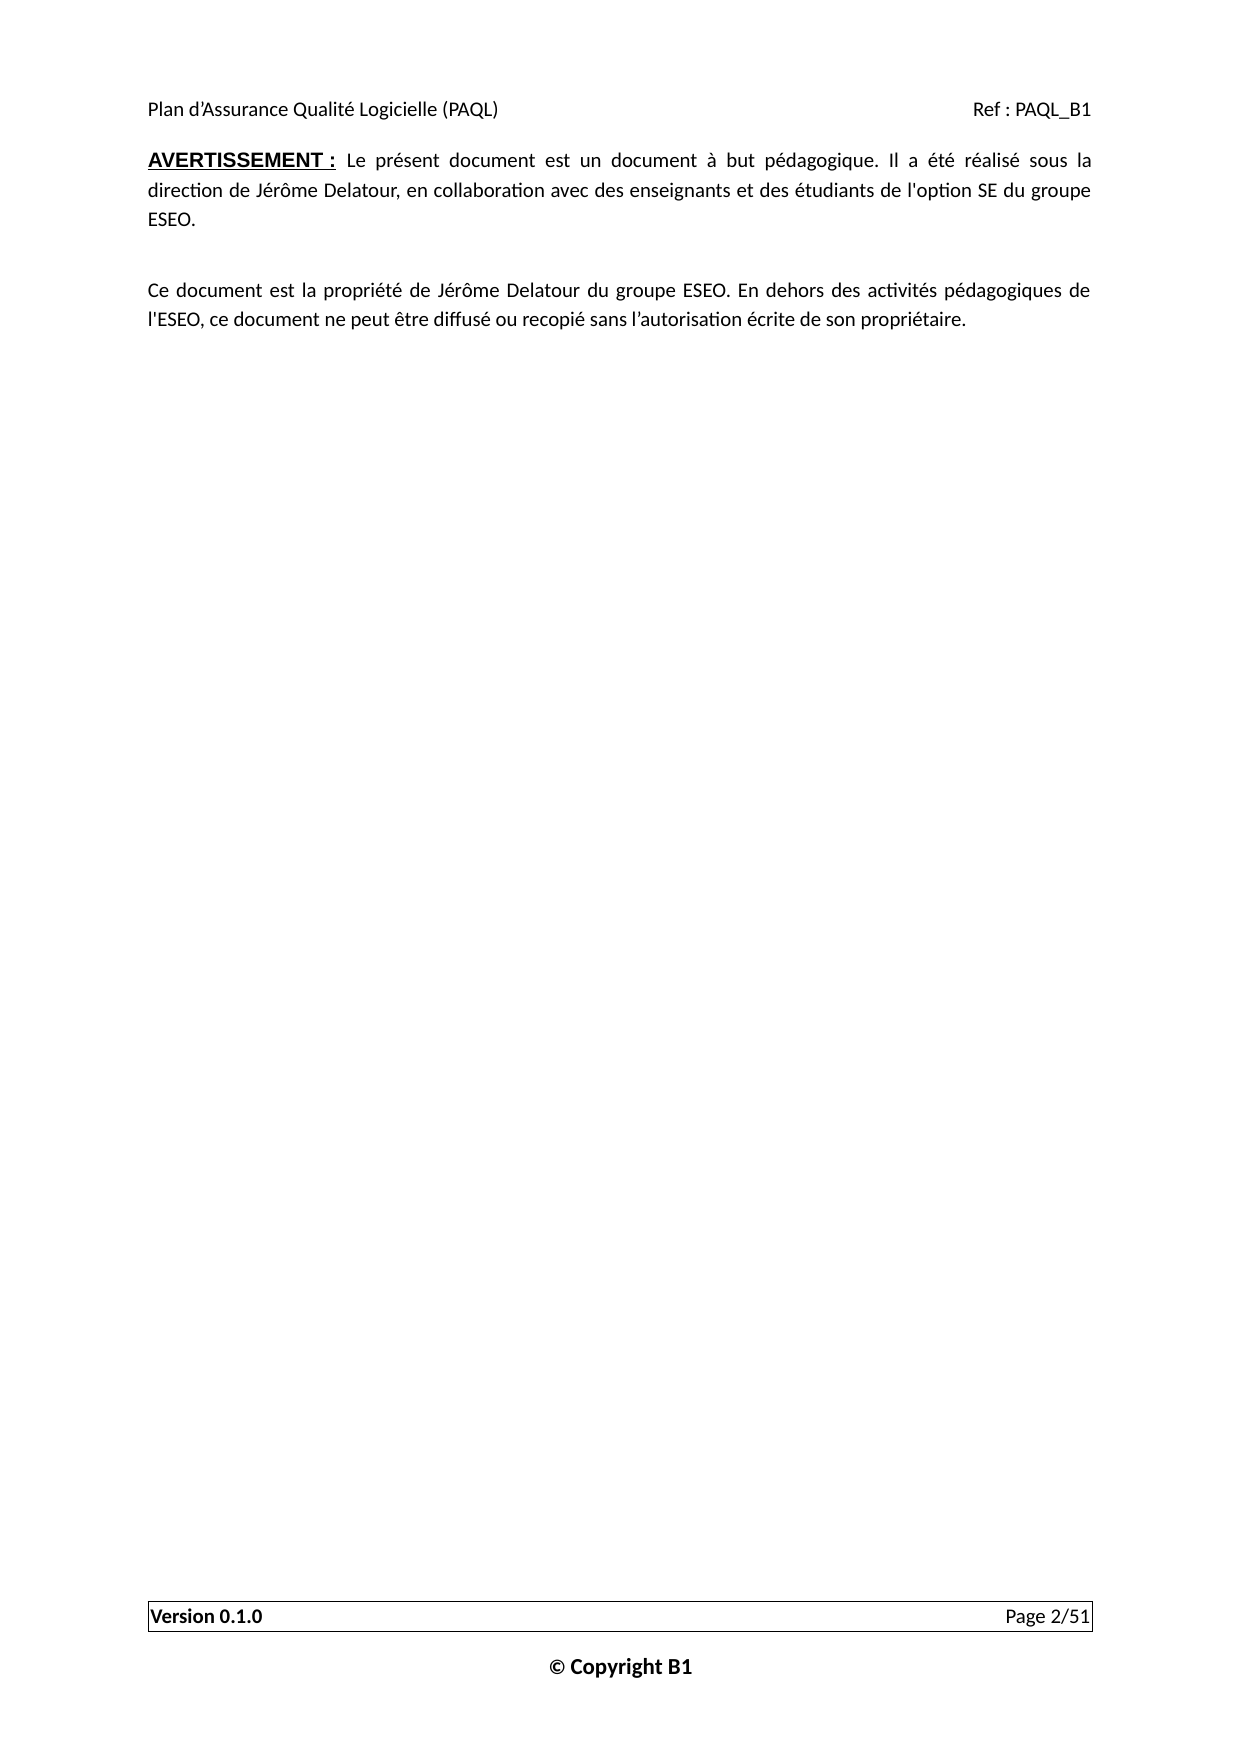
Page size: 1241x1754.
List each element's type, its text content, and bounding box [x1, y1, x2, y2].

text AVERTISSEMENT : Le présent document est un document à but pédagogique. Il a été réalisé sous la direction de Jérôme Delatour, en collaboration avec des enseignants et des étudiants de l'option SE du groupe ESEO. [148, 148, 1093, 231]
text Ce document est la propriété de Jérôme Delatour du groupe ESEO. En dehors des activités pédagogiques de l'ESEO, ce document ne peut être diffusé ou recopié sans l’autorisation écrite de son propriétaire. [148, 277, 1093, 331]
